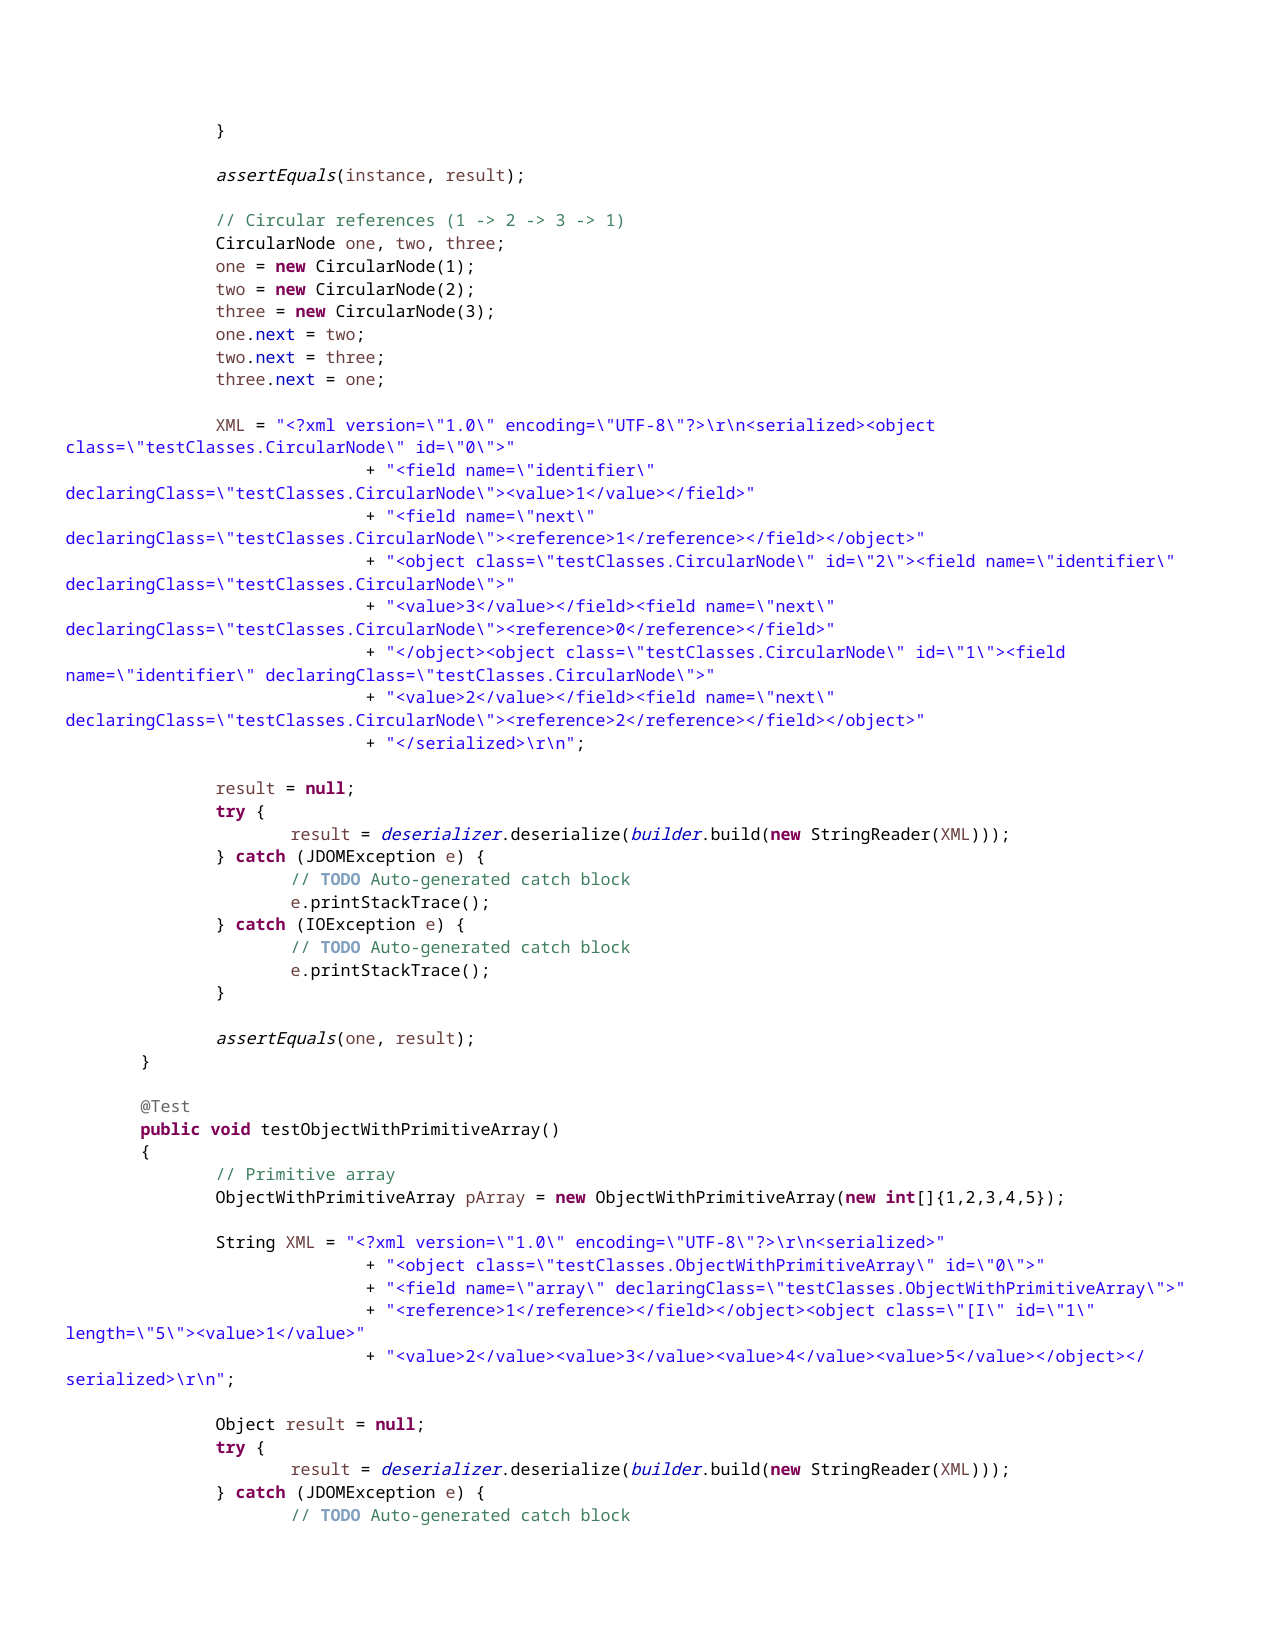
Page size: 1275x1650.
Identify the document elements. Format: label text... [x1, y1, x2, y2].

text // TODO Auto-generated catch block [65, 936, 1209, 958]
text } catch (IOException e) { [65, 913, 1209, 936]
text ObjectWithPrimitiveArray pArray = new ObjectWithPrimitiveArray(new int[]{1,2,3,4,5}); [65, 1185, 1209, 1208]
text three.next = one; [65, 368, 1209, 391]
text result = deserializer.deserialize(builder.build(new StringReader(XML))); [65, 1458, 1209, 1481]
text three = new CircularNode(3); [65, 300, 1209, 322]
text // Primitive array [65, 1163, 1209, 1185]
text e.printStackTrace(); [65, 958, 1209, 981]
text + "<reference>1</reference></field></object><object class=\"[I\" id=\"1\" length=\"5\"><value>1</value>" [65, 1299, 1209, 1344]
text try { [65, 1435, 1209, 1458]
text + "<field name=\"next\" declaringClass=\"testClasses.CircularNode\"><reference>1</reference></field></object>" [65, 504, 1209, 549]
text two = new CircularNode(2); [65, 277, 1209, 300]
text + "<object class=\"testClasses.ObjectWithPrimitiveArray\" id=\"0\">" [65, 1253, 1209, 1276]
text } catch (JDOMException e) { [65, 1481, 1209, 1503]
text String XML = "<?xml version=\"1.0\" encoding=\"UTF-8\"?>\r\n<serialized>" [65, 1231, 1209, 1253]
text + "<object class=\"testClasses.CircularNode\" id=\"2\"><field name=\"identifier\" declaringClass=\"testClasses.CircularNode\">" [65, 549, 1209, 595]
text } [65, 1049, 1209, 1072]
text public void testObjectWithPrimitiveArray() [65, 1117, 1209, 1140]
text + "<value>2</value></field><field name=\"next\" declaringClass=\"testClasses.CircularNode\"><reference>2</reference></field></object>" [65, 686, 1209, 731]
text { [65, 1140, 1209, 1163]
text e.printStackTrace(); [65, 890, 1209, 913]
text assertEquals(instance, result); [65, 163, 1209, 186]
text XML = "<?xml version=\"1.0\" encoding=\"UTF-8\"?>\r\n<serialized><object class=\"testClasses.CircularNode\" id=\"0\">" [65, 413, 1209, 459]
text one.next = two; [65, 322, 1209, 345]
text + "<value>3</value></field><field name=\"next\" declaringClass=\"testClasses.CircularNode\"><reference>0</reference></field>" [65, 595, 1209, 640]
text CircularNode one, two, three; [65, 232, 1209, 254]
text assertEquals(one, result); [65, 1026, 1209, 1049]
text result = null; [65, 777, 1209, 799]
text // TODO Auto-generated catch block [65, 1503, 1209, 1526]
text // TODO Auto-generated catch block [65, 867, 1209, 890]
text one = new CircularNode(1); [65, 254, 1209, 277]
text // Circular references (1 -> 2 -> 3 -> 1) [65, 209, 1209, 232]
text } catch (JDOMException e) { [65, 845, 1209, 867]
text result = deserializer.deserialize(builder.build(new StringReader(XML))); [65, 822, 1209, 845]
text + "<value>2</value><value>3</value><value>4</value><value>5</value></object></serialized>\r\n"; [65, 1344, 1209, 1390]
text + "<field name=\"identifier\" declaringClass=\"testClasses.CircularNode\"><value>1</value></field>" [65, 459, 1209, 504]
text two.next = three; [65, 345, 1209, 368]
text + "<field name=\"array\" declaringClass=\"testClasses.ObjectWithPrimitiveArray\">" [65, 1276, 1209, 1299]
text try { [65, 799, 1209, 822]
text + "</serialized>\r\n"; [65, 731, 1209, 754]
text @Test [65, 1094, 1209, 1117]
text Object result = null; [65, 1412, 1209, 1435]
text } [65, 981, 1209, 1004]
text + "</object><object class=\"testClasses.CircularNode\" id=\"1\"><field name=\"identifier\" declaringClass=\"testClasses.CircularNode\">" [65, 640, 1209, 686]
text } [65, 118, 1209, 141]
